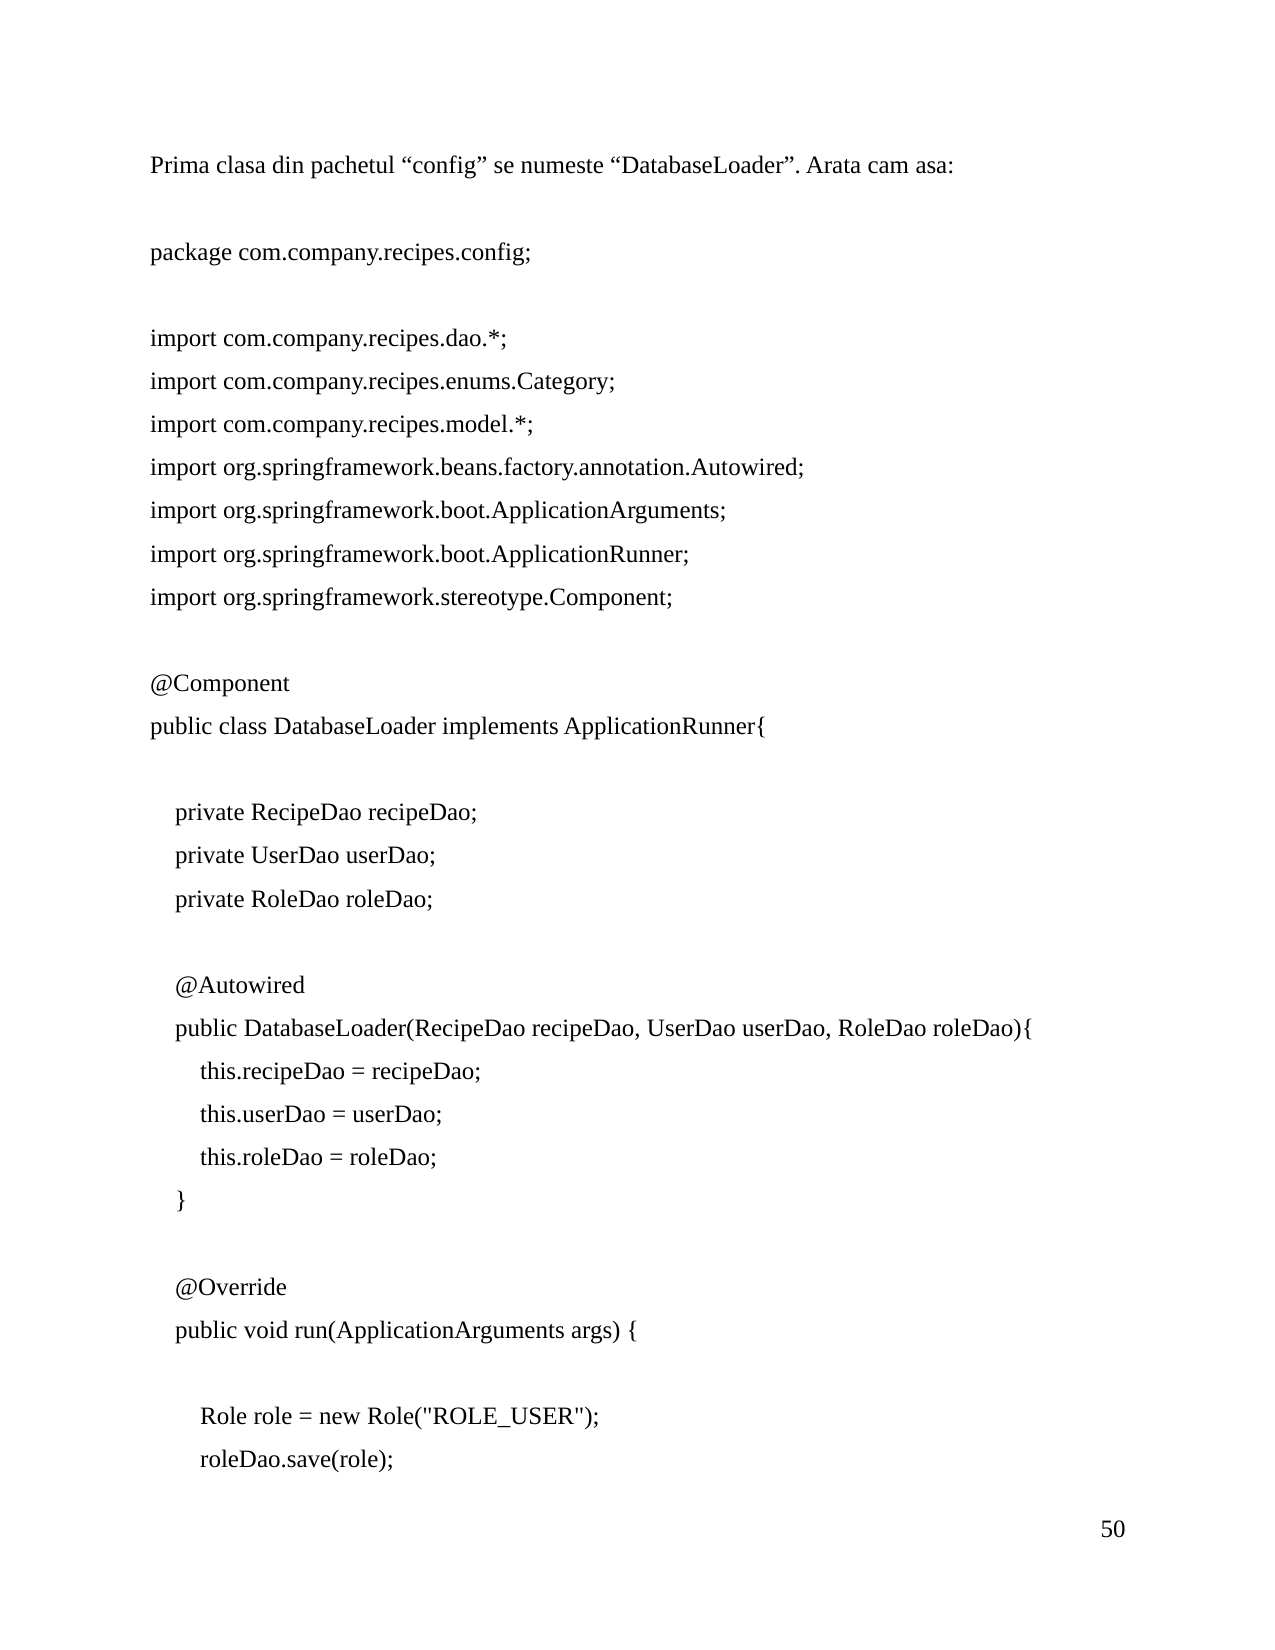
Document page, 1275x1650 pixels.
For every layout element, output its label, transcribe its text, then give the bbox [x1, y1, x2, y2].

text import com.company.recipes.model.*; [150, 409, 1125, 438]
text public void run(ApplicationArguments args) { [150, 1315, 1125, 1344]
text import com.company.recipes.enums.Category; [150, 366, 1125, 395]
text @Autowired [150, 970, 1125, 999]
text import com.company.recipes.dao.*; [150, 323, 1125, 352]
text @Override [150, 1272, 1125, 1301]
text } [150, 1186, 1125, 1214]
text this.roleDao = roleDao; [150, 1142, 1125, 1171]
text Role role = new Role("ROLE_USER"); [150, 1401, 1125, 1430]
text roleDao.save(role); [150, 1444, 1125, 1473]
text private UserDao userDao; [150, 841, 1125, 869]
text package com.company.recipes.config; [150, 237, 1125, 266]
text private RoleDao roleDao; [150, 884, 1125, 912]
text this.recipeDao = recipeDao; [150, 1056, 1125, 1085]
text private RecipeDao recipeDao; [150, 797, 1125, 826]
text import org.springframework.boot.ApplicationArguments; [150, 496, 1125, 524]
text Prima clasa din pachetul “config” se numeste “DatabaseLoader”. Arata cam asa: [150, 151, 1125, 179]
text public class DatabaseLoader implements ApplicationRunner{ [150, 711, 1125, 740]
text @Component [150, 668, 1125, 697]
text public DatabaseLoader(RecipeDao recipeDao, UserDao userDao, RoleDao roleDao){ [150, 1013, 1125, 1042]
text import org.springframework.beans.factory.annotation.Autowired; [150, 452, 1125, 481]
text import org.springframework.boot.ApplicationRunner; [150, 539, 1125, 567]
text import org.springframework.stereotype.Component; [150, 582, 1125, 611]
text this.userDao = userDao; [150, 1099, 1125, 1128]
